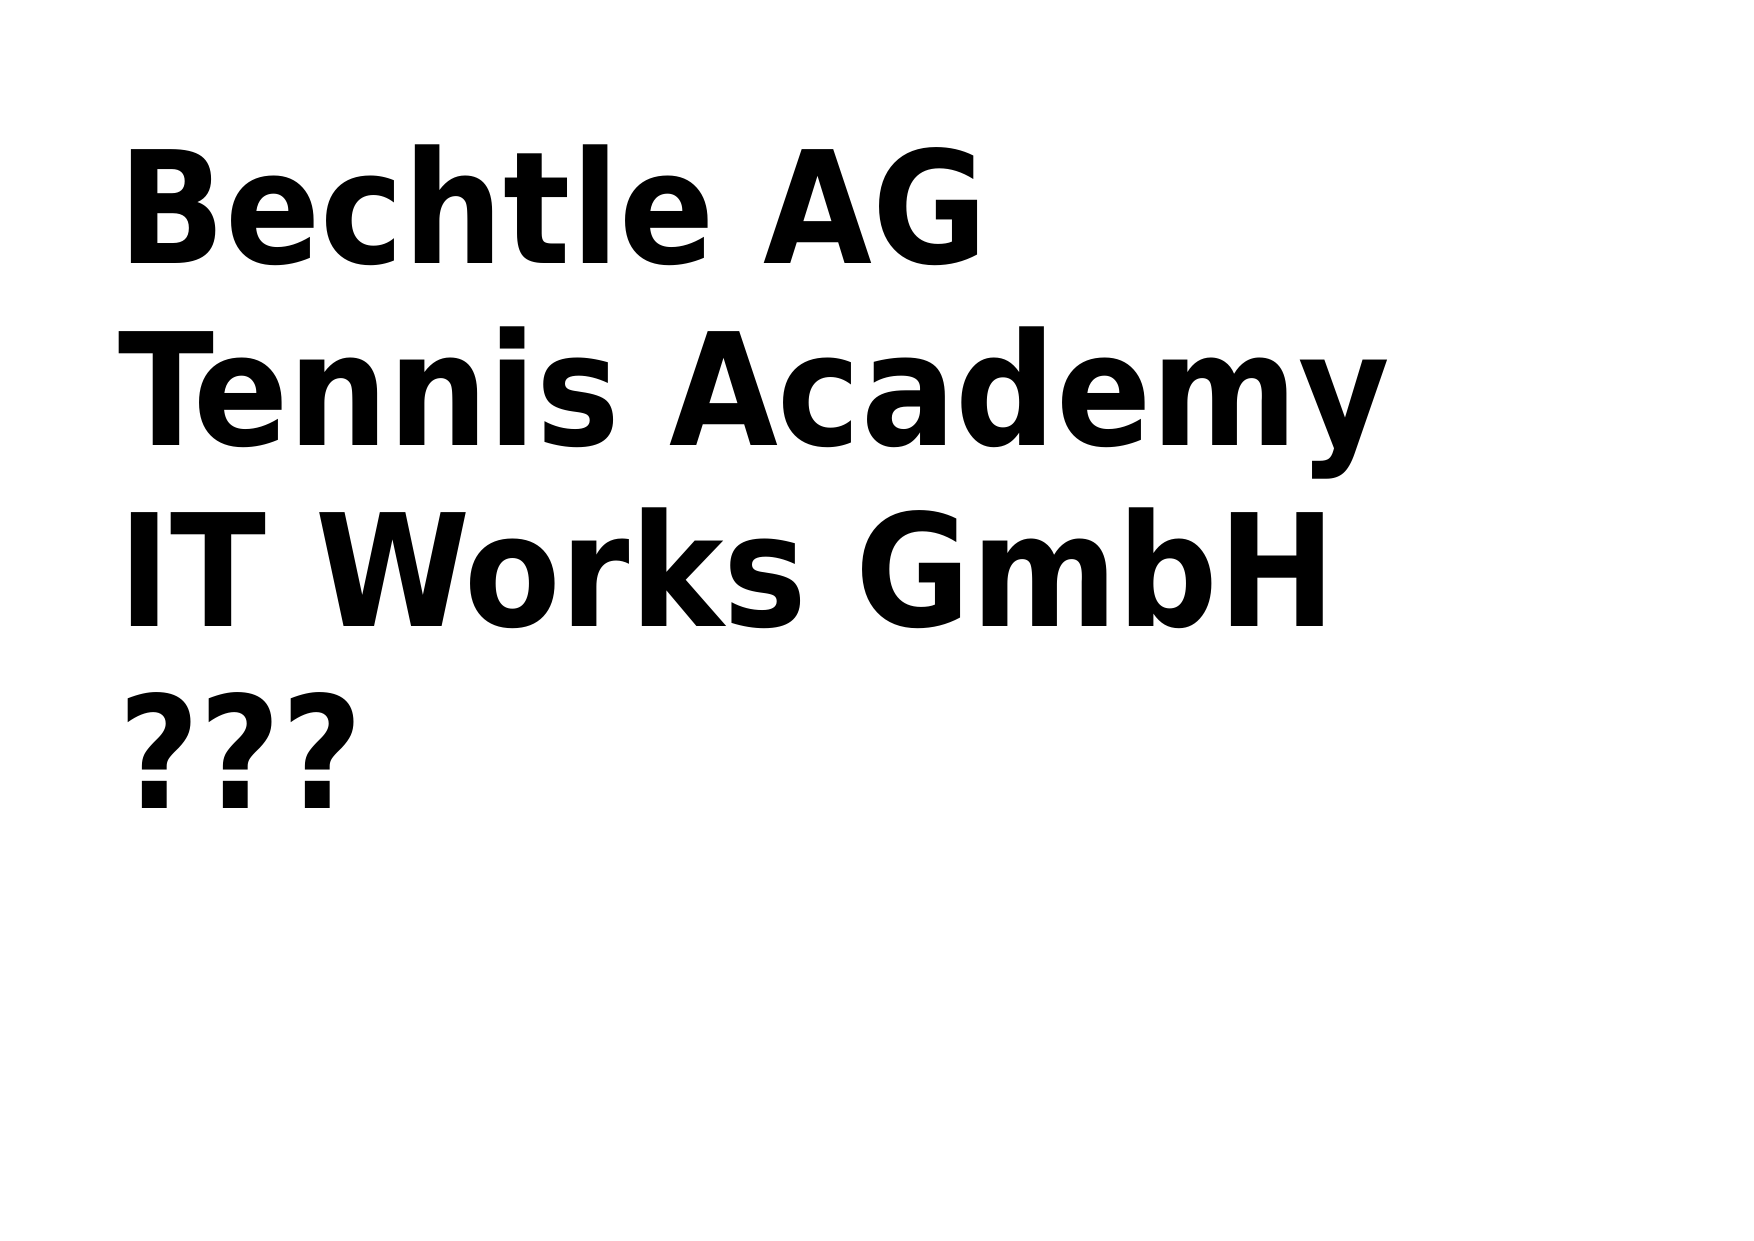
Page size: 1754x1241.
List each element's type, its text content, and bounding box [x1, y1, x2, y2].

text Bechtle AG [118, 118, 1636, 300]
text Tennis Academy [118, 300, 1636, 482]
text IT Works GmbH [118, 482, 1636, 664]
text ??? [118, 664, 1636, 846]
